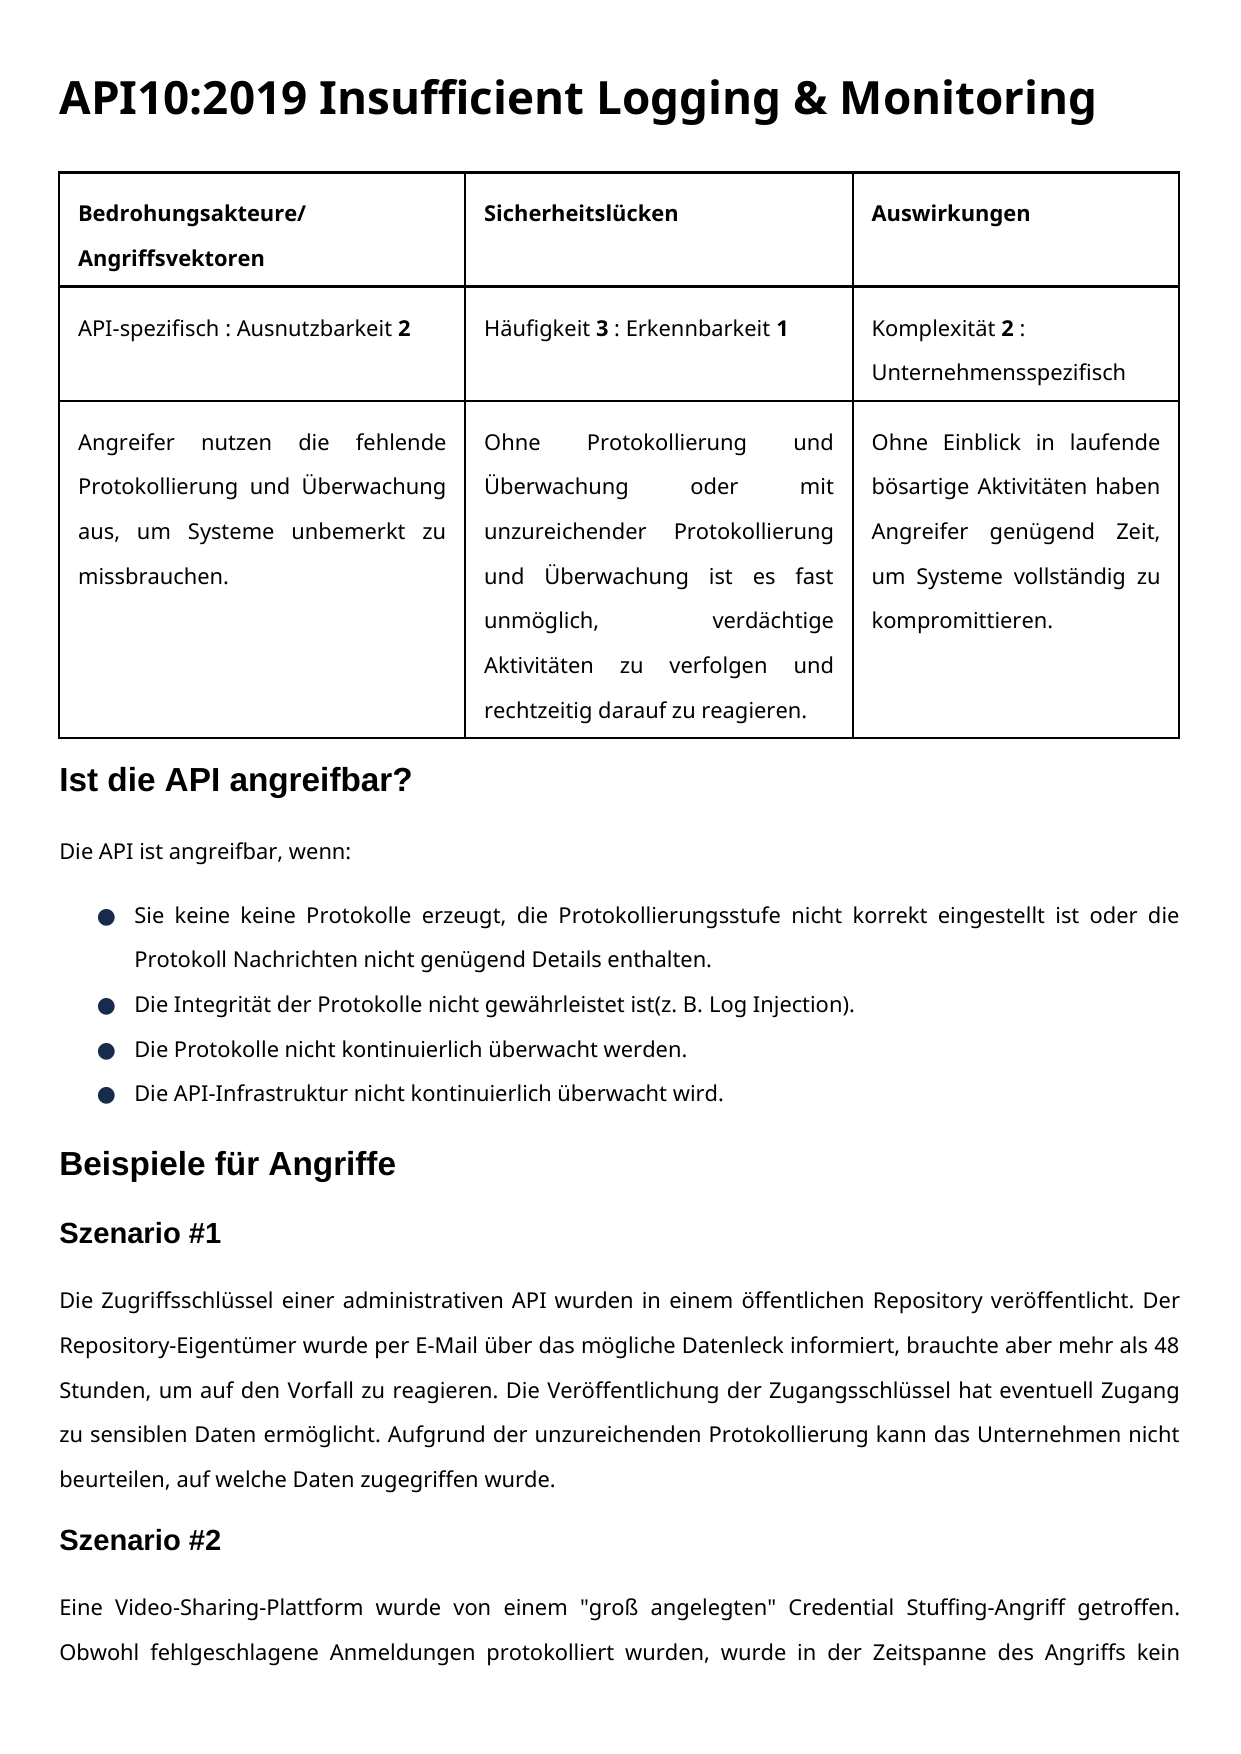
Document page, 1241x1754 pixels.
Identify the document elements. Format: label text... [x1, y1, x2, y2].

text Eine Video-Sharing-Plattform wurde von einem "groß angelegten" Credential Stuffing-Angriff getroffen. Obwohl fehlgeschlagene Anmeldungen protokolliert wurden, wurde in der Zeitspanne des Angriffs kein [59, 1592, 1181, 1667]
subtitle Szenario #1 [59, 1216, 1181, 1250]
table_cell Häufigkeit 3 : Erkennbarkeit 1 [466, 288, 852, 399]
table_cell Ohne Einblick in laufende bösartige Aktivitäten haben Angreifer genügend Zeit, um Systeme vollständig zu kompromittieren. [854, 402, 1178, 737]
list Sie keine keine Protokolle erzeugt, die Protokollierungsstufe nicht korrekt eingestellt ist oder die Protokoll Nachrichten nicht genügend Details enthalten. [97, 900, 1181, 974]
table_cell Ohne Protokollierung und Überwachung oder mit unzureichender Protokollierung und Überwachung ist es fast unmöglich, verdächtige Aktivitäten zu verfolgen und rechtzeitig darauf zu reagieren. [466, 402, 852, 737]
subtitle Ist die API angreifbar? [59, 760, 1181, 798]
table_header Bedrohungsakteure/Angriffsvektoren [60, 174, 464, 285]
subtitle API10:2019 Insufficient Logging & Monitoring [59, 65, 1181, 128]
text Die Zugriffsschlüssel einer administrativen API wurden in einem öffentlichen Repository veröffentlicht. Der Repository-Eigentümer wurde per E-Mail über das mögliche Datenleck informiert, brauchte aber mehr als 48 Stunden, um auf den Vorfall zu reagieren. Die Veröffentlichung der Zugangsschlüssel hat eventuell Zugang zu sensiblen Daten ermöglicht. Aufgrund der unzureichenden Protokollierung kann das Unternehmen nicht beurteilen, auf welche Daten zugegriffen wurde. [59, 1285, 1181, 1494]
table_header Sicherheitslücken [466, 174, 852, 285]
list Die Protokolle nicht kontinuierlich überwacht werden. [97, 1034, 1181, 1063]
list Die Integrität der Protokolle nicht gewährleistet ist(z. B. Log Injection). [97, 989, 1181, 1019]
subtitle Beispiele für Angriffe [59, 1144, 1181, 1182]
list Die API-Infrastruktur nicht kontinuierlich überwacht wird. [97, 1078, 1181, 1108]
text Die API ist angreifbar, wenn: [59, 836, 1181, 866]
subtitle Szenario #2 [59, 1523, 1181, 1557]
table_header Auswirkungen [854, 174, 1178, 285]
table_cell API-spezifisch : Ausnutzbarkeit 2 [60, 288, 464, 399]
table_cell Angreifer nutzen die fehlende Protokollierung und Überwachung aus, um Systeme unbemerkt zu missbrauchen. [60, 402, 464, 737]
table_cell Komplexität 2 : Unternehmensspezifisch [854, 288, 1178, 399]
